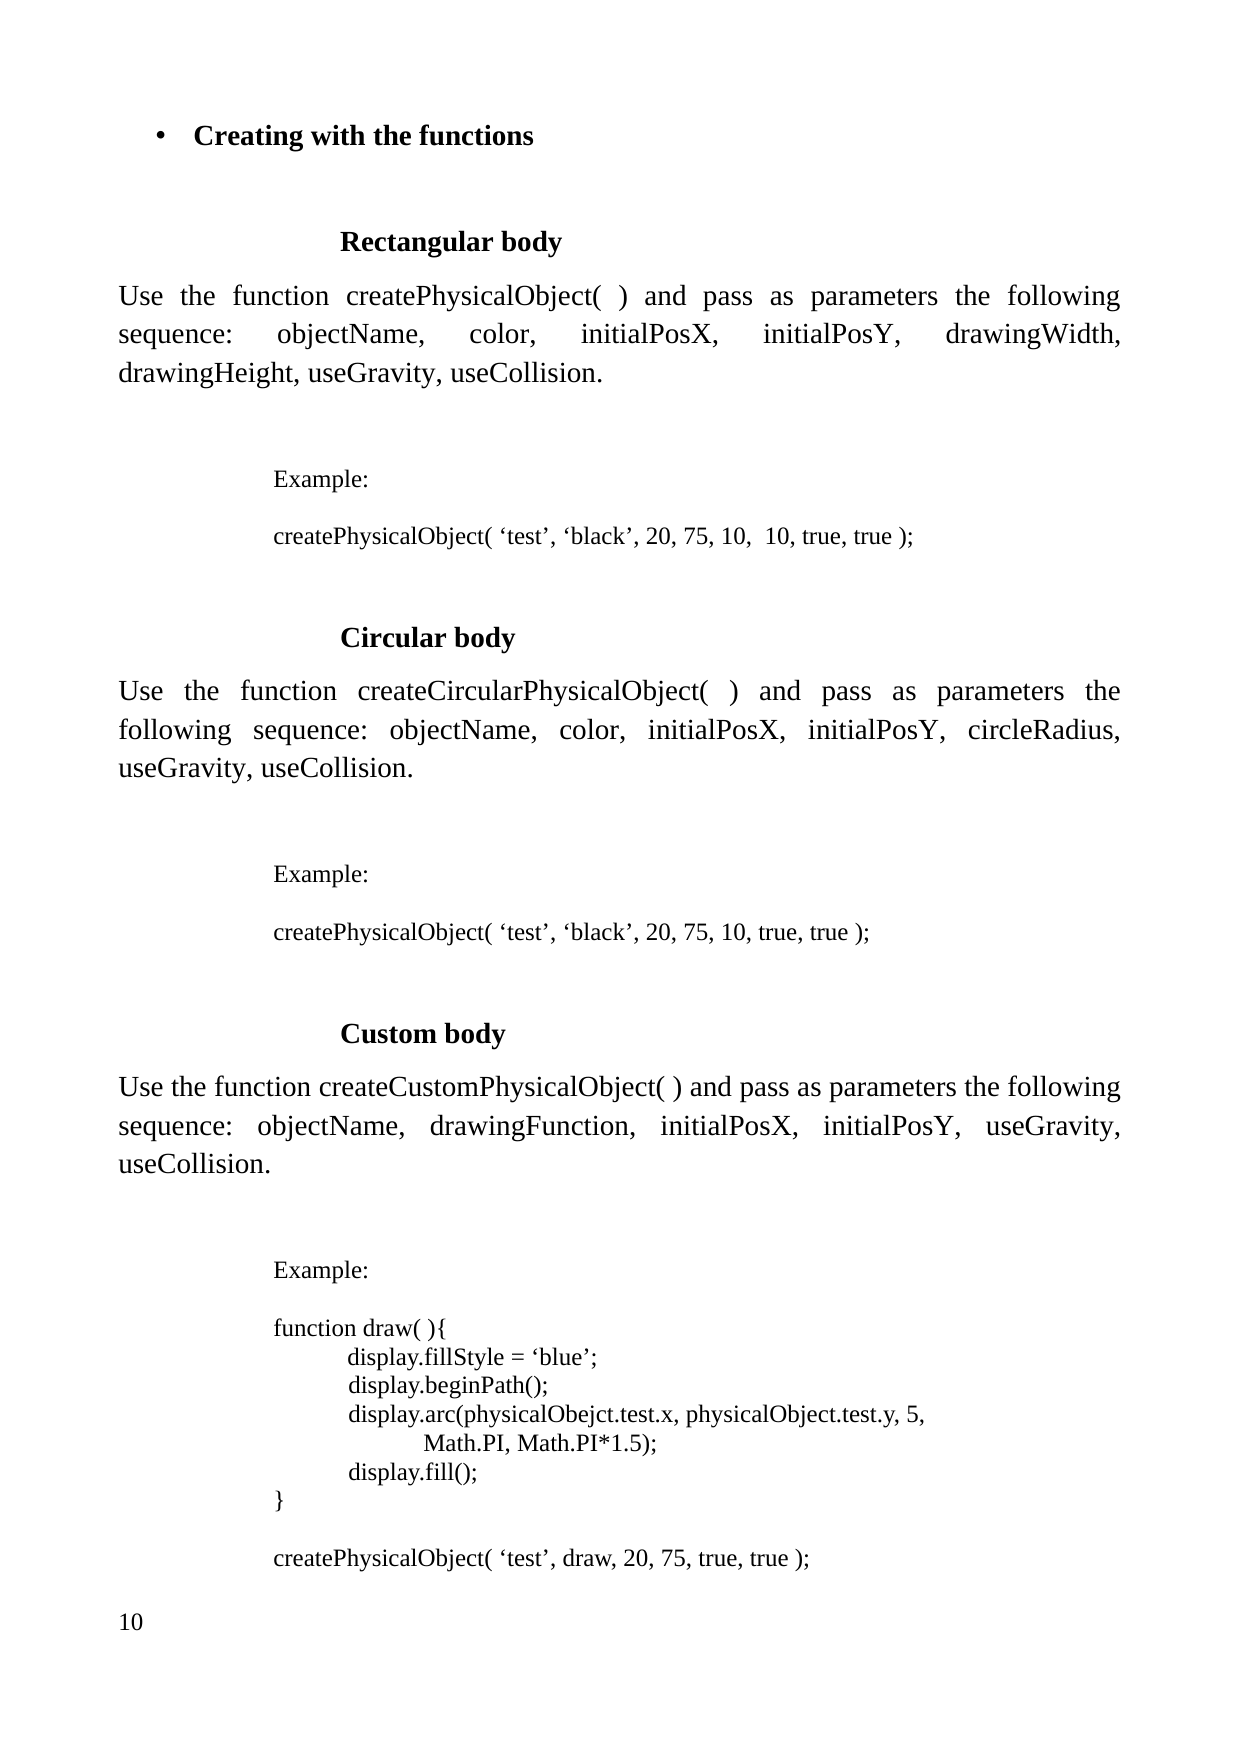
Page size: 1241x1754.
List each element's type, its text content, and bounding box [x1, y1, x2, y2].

text Use the function createCircularPhysicalObject( ) and pass as parameters the following sequence: objectName, color, initialPosX, initialPosY, circleRadius, useGravity, useCollision. [118, 673, 1122, 784]
text Use the function createPhysicalObject( ) and pass as parameters the following sequence: objectName, color, initialPosX, initialPosY, drawingWidth, drawingHeight, useGravity, useCollision. [118, 278, 1122, 388]
text Rectangular body [118, 224, 1122, 258]
text Circular body [118, 620, 1122, 654]
list Creating with the functions [156, 118, 1122, 152]
text Use the function createCustomPhysicalObject( ) and pass as parameters the following sequence: objectName, drawingFunction, initialPosX, initialPosY, useGravity, useCollision. [118, 1069, 1122, 1180]
text Custom body [118, 1016, 1122, 1050]
